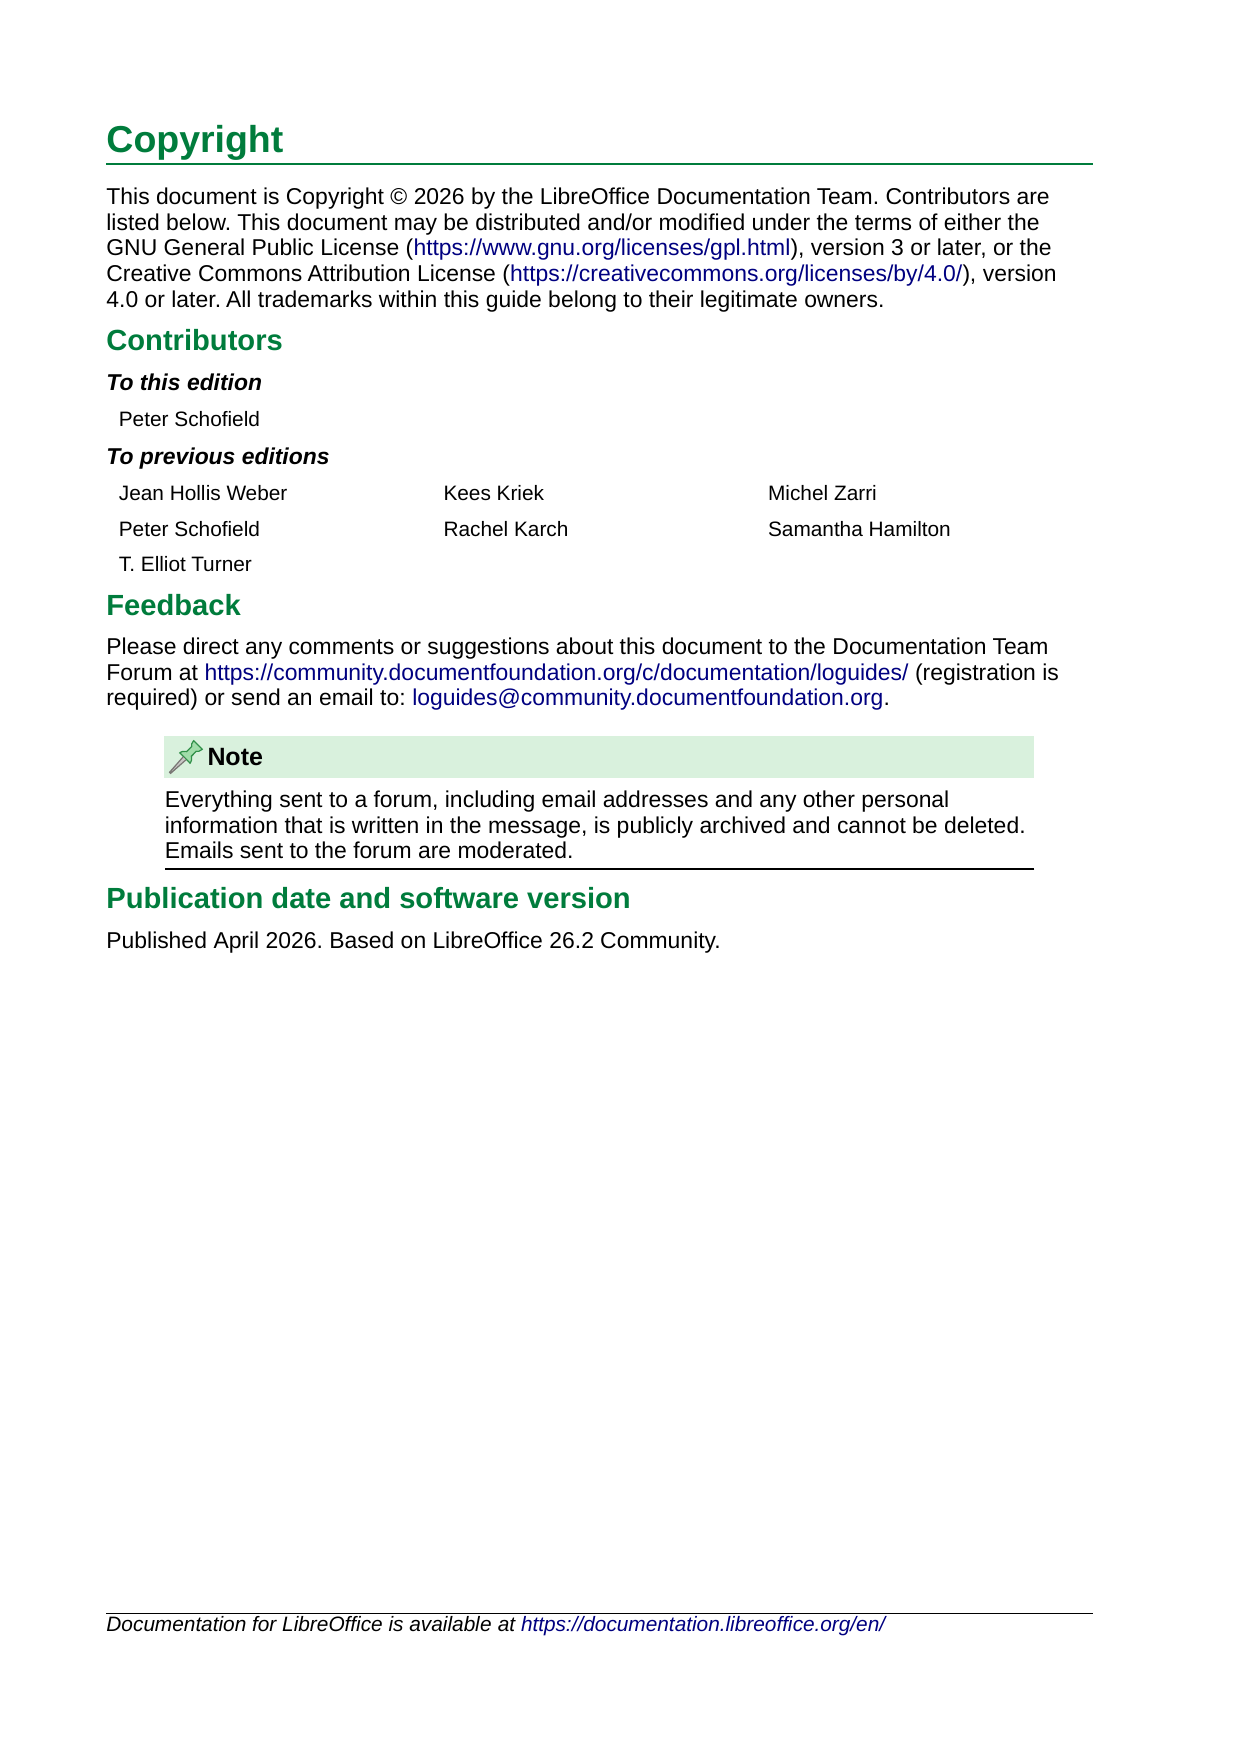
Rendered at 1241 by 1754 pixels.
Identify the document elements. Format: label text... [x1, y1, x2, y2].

table_header [437, 401, 762, 437]
subtitle To previous editions [106, 443, 1093, 469]
text Published April 2026. Based on LibreOffice 26.2 Community. [106, 927, 1093, 953]
subtitle Feedback [106, 589, 1093, 621]
table_header [762, 401, 1086, 437]
table_cell Peter Schofield [113, 511, 437, 547]
text Everything sent to a forum, including email addresses and any other personal information that is written in the message, is publicly archived and cannot be deleted. Emails sent to the forum are moderated. [164, 787, 1034, 870]
table_header Peter Schofield [113, 401, 437, 437]
table_header Jean Hollis Weber [113, 475, 437, 511]
table_header Michel Zarri [762, 475, 1086, 511]
table_cell Rachel Karch [437, 511, 762, 547]
subtitle Publication date and software version [106, 882, 1093, 915]
text This document is Copyright © 2026 by the LibreOffice Documentation Team. Contributors are listed below. This document may be distributed and/or modified under the terms of either the GNU General Public License (https://www.gnu.org/licenses/gpl.html), version 3 or later, or the Creative Commons Attribution License (https://creativecommons.org/licenses/by/4.0/), version 4.0 or later. All trademarks within this guide belong to their legitimate owners. [106, 184, 1093, 312]
subtitle To this edition [106, 369, 1093, 395]
subtitle Copyright [106, 118, 1093, 163]
table_cell Samantha Hamilton [762, 511, 1086, 547]
subtitle Contributors [106, 324, 1093, 357]
table_cell T. Elliot Turner [113, 547, 437, 582]
table_cell [762, 547, 1086, 582]
table_header Kees Kriek [437, 475, 762, 511]
table_cell [437, 547, 762, 582]
subtitle Note [207, 736, 1034, 778]
text Please direct any comments or suggestions about this document to the Documentation Team Forum at https://community.documentfoundation.org/c/documentation/loguides/ (registration is required) or send an email to: loguides@community.documentfoundation.org. [106, 634, 1093, 711]
